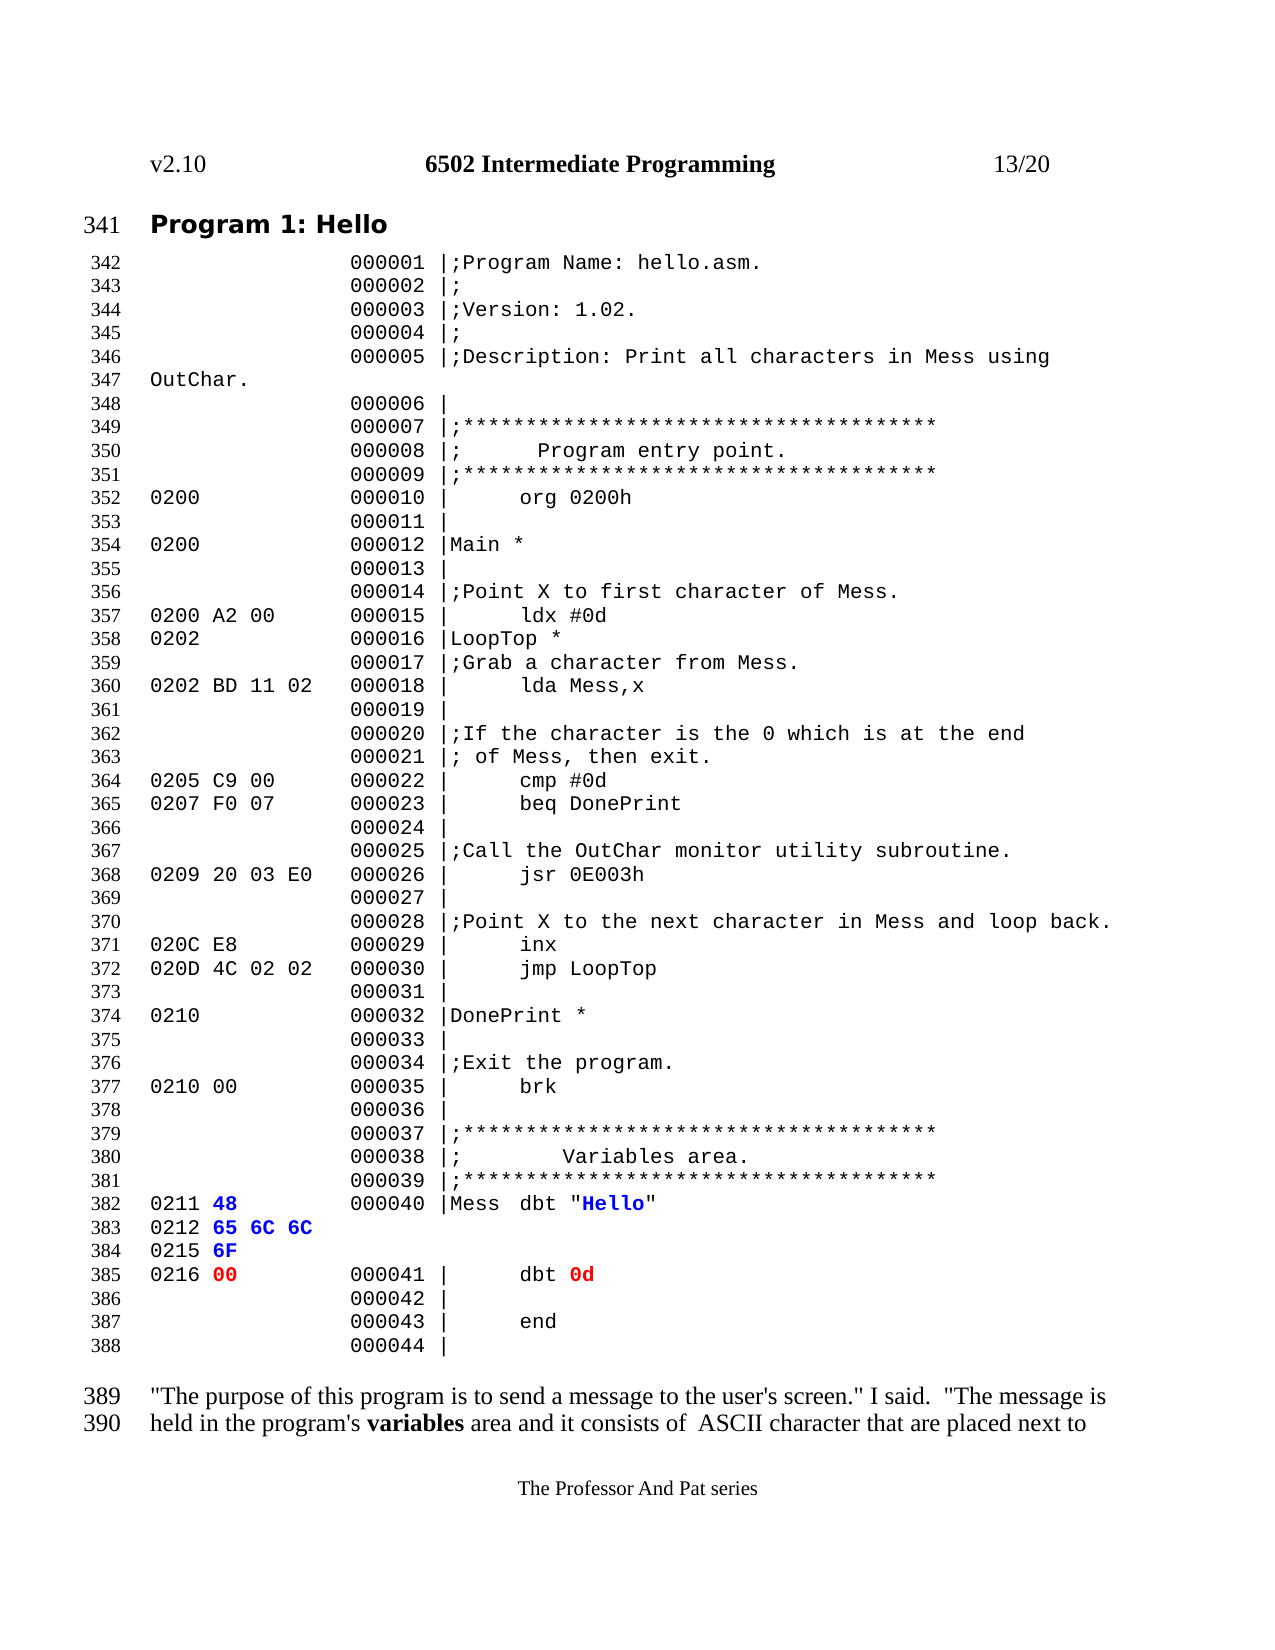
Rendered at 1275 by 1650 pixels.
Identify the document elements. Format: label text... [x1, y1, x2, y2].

text 000009 |;************************************** [150, 464, 1125, 487]
text 000008 |; Program entry point. [150, 440, 1125, 464]
text 0209 20 03 E0 000026 | jsr 0E003h [150, 864, 1125, 887]
text 0205 C9 00 000022 | cmp #0d [150, 770, 1125, 793]
text 0207 F0 07 000023 | beq DonePrint [150, 793, 1125, 817]
text "The purpose of this program is to send a message to the user's screen." I said. "The message is held in the program's variables area and it consists of ASCII character that are placed next to [150, 1382, 1125, 1437]
text 0210 00 000035 | brk [150, 1076, 1125, 1099]
text 000003 |;Version: 1.02. [150, 299, 1125, 322]
subtitle Program 1: Hello [150, 210, 1125, 239]
text 0200 A2 00 000015 | ldx #0d [150, 605, 1125, 628]
text 0216 00 000041 | dbt 0d [150, 1264, 1125, 1288]
text 000021 |; of Mess, then exit. [150, 746, 1125, 770]
text 000027 | [150, 887, 1125, 911]
text 000006 | [150, 393, 1125, 417]
text 000004 |; [150, 322, 1125, 346]
text 000005 |;Description: Print all characters in Mess using OutChar. [150, 346, 1125, 393]
text 000011 | [150, 511, 1125, 534]
text 0210 000032 |DonePrint * [150, 1005, 1125, 1029]
text 000013 | [150, 558, 1125, 581]
text 000039 |;************************************** [150, 1170, 1125, 1193]
text 0202 BD 11 02 000018 | lda Mess,x [150, 676, 1125, 699]
text 000033 | [150, 1029, 1125, 1052]
text 000038 |; Variables area. [150, 1146, 1125, 1170]
text 0211 48 000040 |Mess dbt "Hello" [150, 1193, 1125, 1217]
text 000028 |;Point X to the next character in Mess and loop back. [150, 911, 1125, 934]
text 000014 |;Point X to first character of Mess. [150, 581, 1125, 605]
text 000034 |;Exit the program. [150, 1052, 1125, 1076]
text 000037 |;************************************** [150, 1123, 1125, 1146]
text 0200 000012 |Main * [150, 534, 1125, 558]
text 000017 |;Grab a character from Mess. [150, 652, 1125, 676]
text 000019 | [150, 699, 1125, 723]
text 0215 6F [150, 1241, 1125, 1264]
text 020D 4C 02 02 000030 | jmp LoopTop [150, 958, 1125, 982]
text 000044 | [150, 1335, 1125, 1358]
text 000007 |;************************************** [150, 417, 1125, 440]
text 000002 |; [150, 275, 1125, 299]
text 0212 65 6C 6C [150, 1217, 1125, 1241]
text 000024 | [150, 817, 1125, 840]
text 0202 000016 |LoopTop * [150, 628, 1125, 652]
text 0200 000010 | org 0200h [150, 487, 1125, 511]
text 000025 |;Call the OutChar monitor utility subroutine. [150, 840, 1125, 864]
text 020C E8 000029 | inx [150, 934, 1125, 958]
text 000001 |;Program Name: hello.asm. [150, 252, 1125, 275]
text 000031 | [150, 982, 1125, 1005]
text 000043 | end [150, 1311, 1125, 1335]
text 000020 |;If the character is the 0 which is at the end [150, 723, 1125, 746]
text 000036 | [150, 1099, 1125, 1123]
text 000042 | [150, 1288, 1125, 1311]
